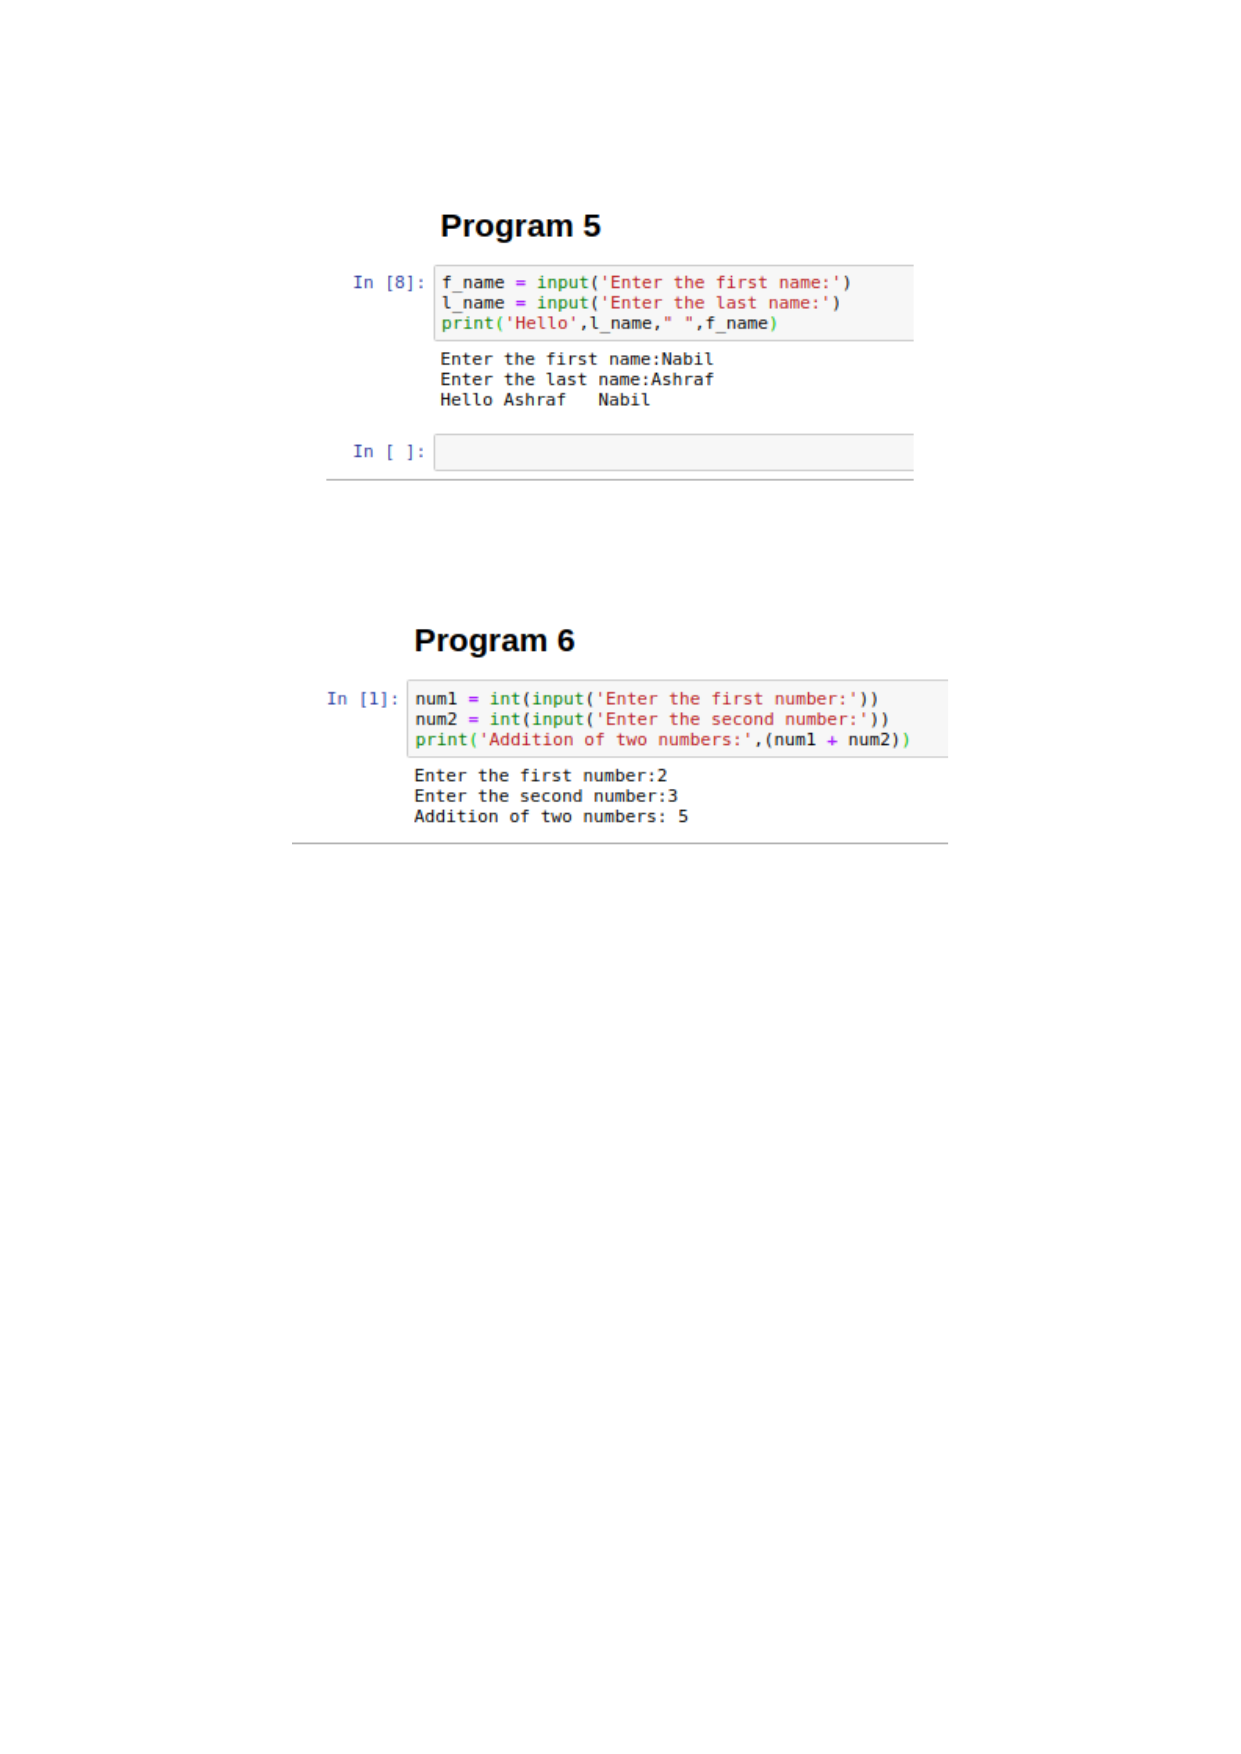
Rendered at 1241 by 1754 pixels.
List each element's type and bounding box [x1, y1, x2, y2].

picture [326, 204, 914, 484]
picture [292, 606, 949, 846]
